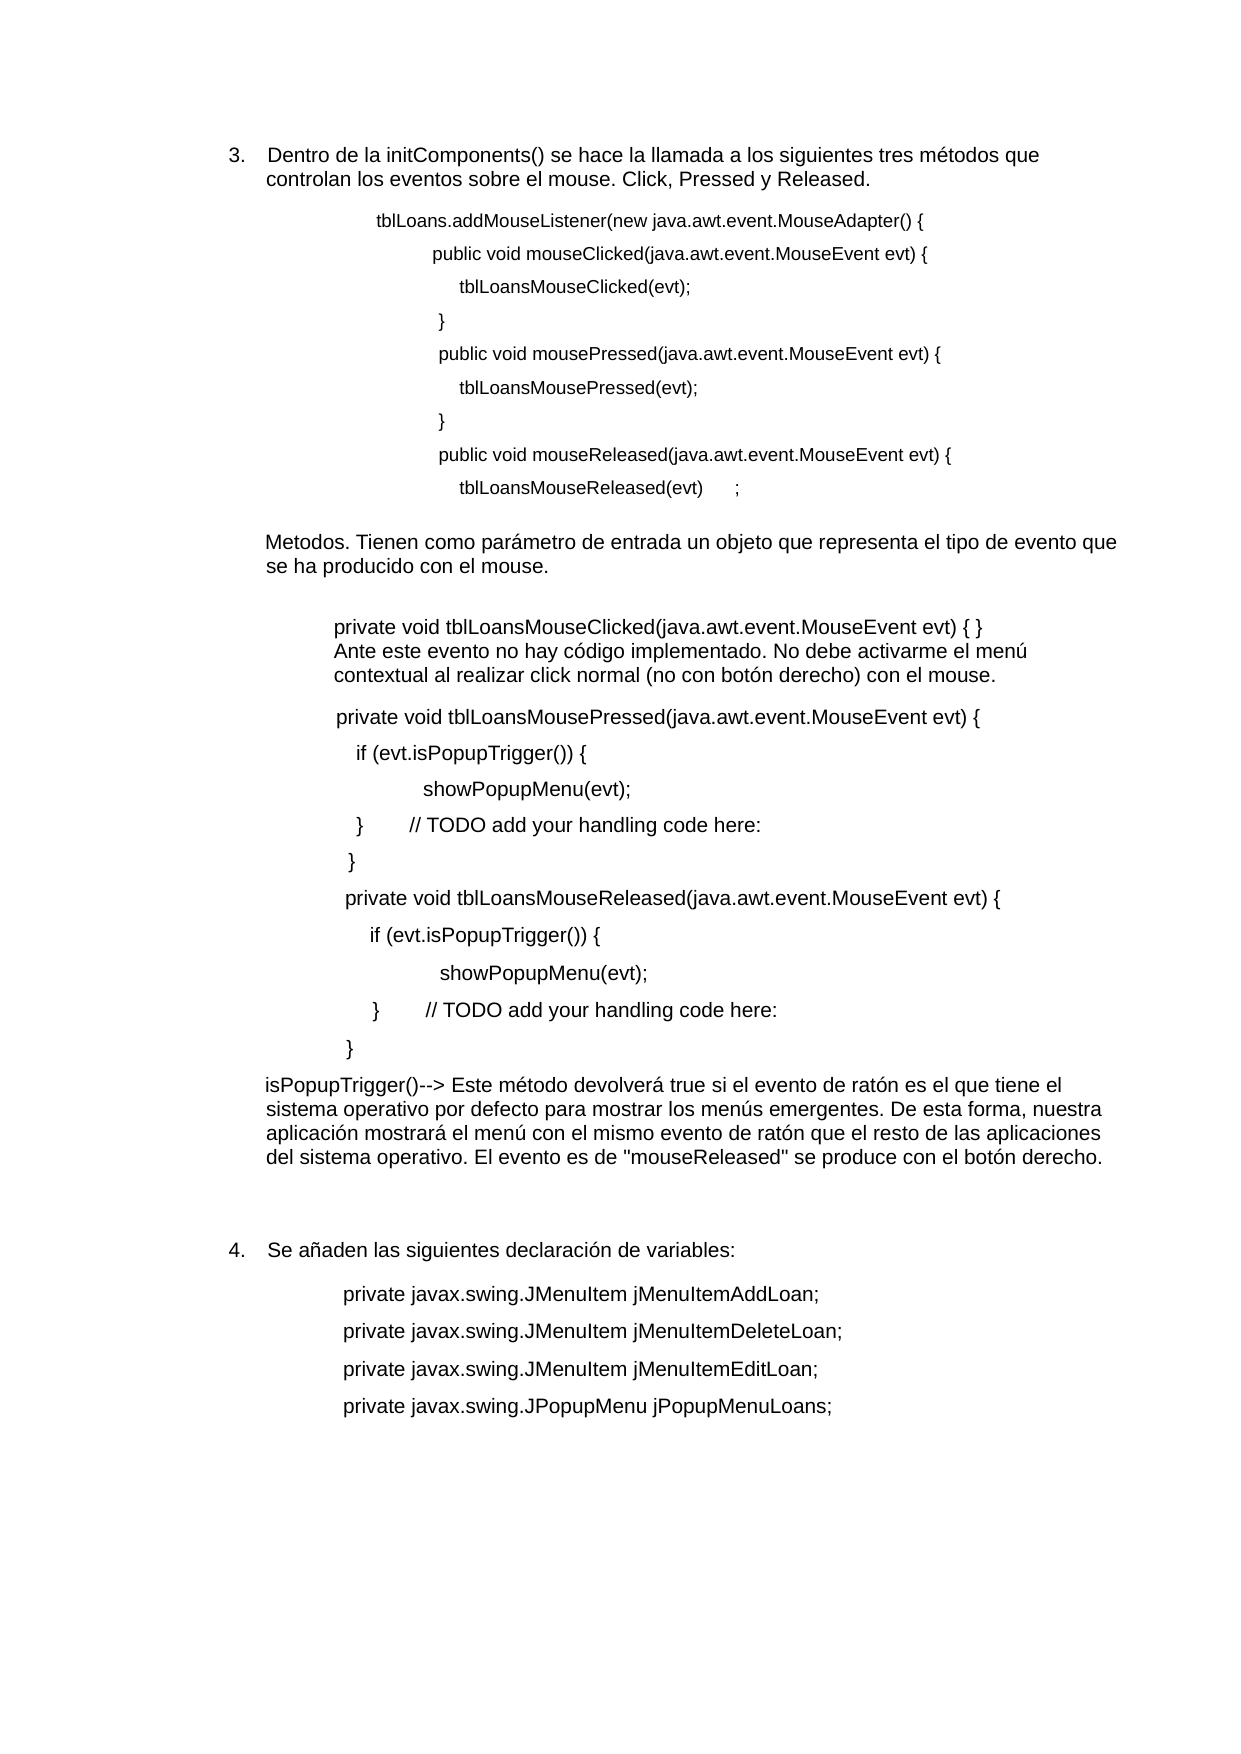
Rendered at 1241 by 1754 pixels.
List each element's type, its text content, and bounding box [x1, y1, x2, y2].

text public void mouseReleased(java.awt.event.MouseEvent evt) { [376, 443, 1122, 465]
text public void mousePressed(java.awt.event.MouseEvent evt) { [376, 343, 1122, 365]
text private void tblLoansMouseClicked(java.awt.event.MouseEvent evt) { } Ante este evento no hay código implementado. No debe activarme el menú contextual al realizar click normal (no con botón derecho) con el mouse. [333, 615, 1122, 687]
text private void tblLoansMousePressed(java.awt.event.MouseEvent evt) { [331, 705, 1122, 729]
text tblLoansMouseClicked(evt); [376, 276, 1122, 298]
text private javax.swing.JPopupMenu jPopupMenuLoans; [266, 1394, 1122, 1418]
text showPopupMenu(evt); [415, 777, 1122, 801]
text } [376, 410, 1122, 432]
text tblLoans.addMouseListener(new java.awt.event.MouseAdapter() { [376, 209, 1122, 231]
list Dentro de la initComponents() se hace la llamada a los siguientes tres métodos que controlan los eventos sobre el mouse. Click, Pressed y Released. [228, 143, 1122, 191]
text showPopupMenu(evt); [439, 961, 1122, 984]
text tblLoansMouseReleased(evt) ; [376, 477, 1122, 498]
text Metodos. Tienen como parámetro de entrada un objeto que representa el tipo de evento que se ha producido con el mouse. [265, 529, 1122, 577]
text } [376, 310, 1122, 331]
text public void mouseClicked(java.awt.event.MouseEvent evt) { [401, 243, 1122, 264]
text isPopupTrigger()--> Este método devolverá true si el evento de ratón es el que tiene el sistema operativo por defecto para mostrar los menús emergentes. De esta forma, nuestra aplicación mostrará el menú con el mismo evento de ratón que el resto de las aplicaciones del sistema operativo. El evento es de "mouseReleased" se produce con el botón derecho. [265, 1073, 1122, 1169]
text if (evt.isPopupTrigger()) { [356, 741, 1122, 765]
text private javax.swing.JMenuItem jMenuItemEditLoan; [266, 1356, 1122, 1380]
text if (evt.isPopupTrigger()) { [266, 923, 1122, 947]
text private void tblLoansMouseReleased(java.awt.event.MouseEvent evt) { [331, 886, 1122, 909]
list Se añaden las siguientes declaración de variables: [228, 1238, 1122, 1262]
text private javax.swing.JMenuItem jMenuItemAddLoan; [266, 1281, 1122, 1305]
text } // TODO add your handling code here: [266, 813, 1122, 837]
text } // TODO add your handling code here: [370, 998, 1122, 1022]
text } [335, 848, 1122, 872]
text private javax.swing.JMenuItem jMenuItemDeleteLoan; [266, 1319, 1122, 1343]
text tblLoansMousePressed(evt); [376, 377, 1122, 398]
text } [266, 1036, 1122, 1059]
